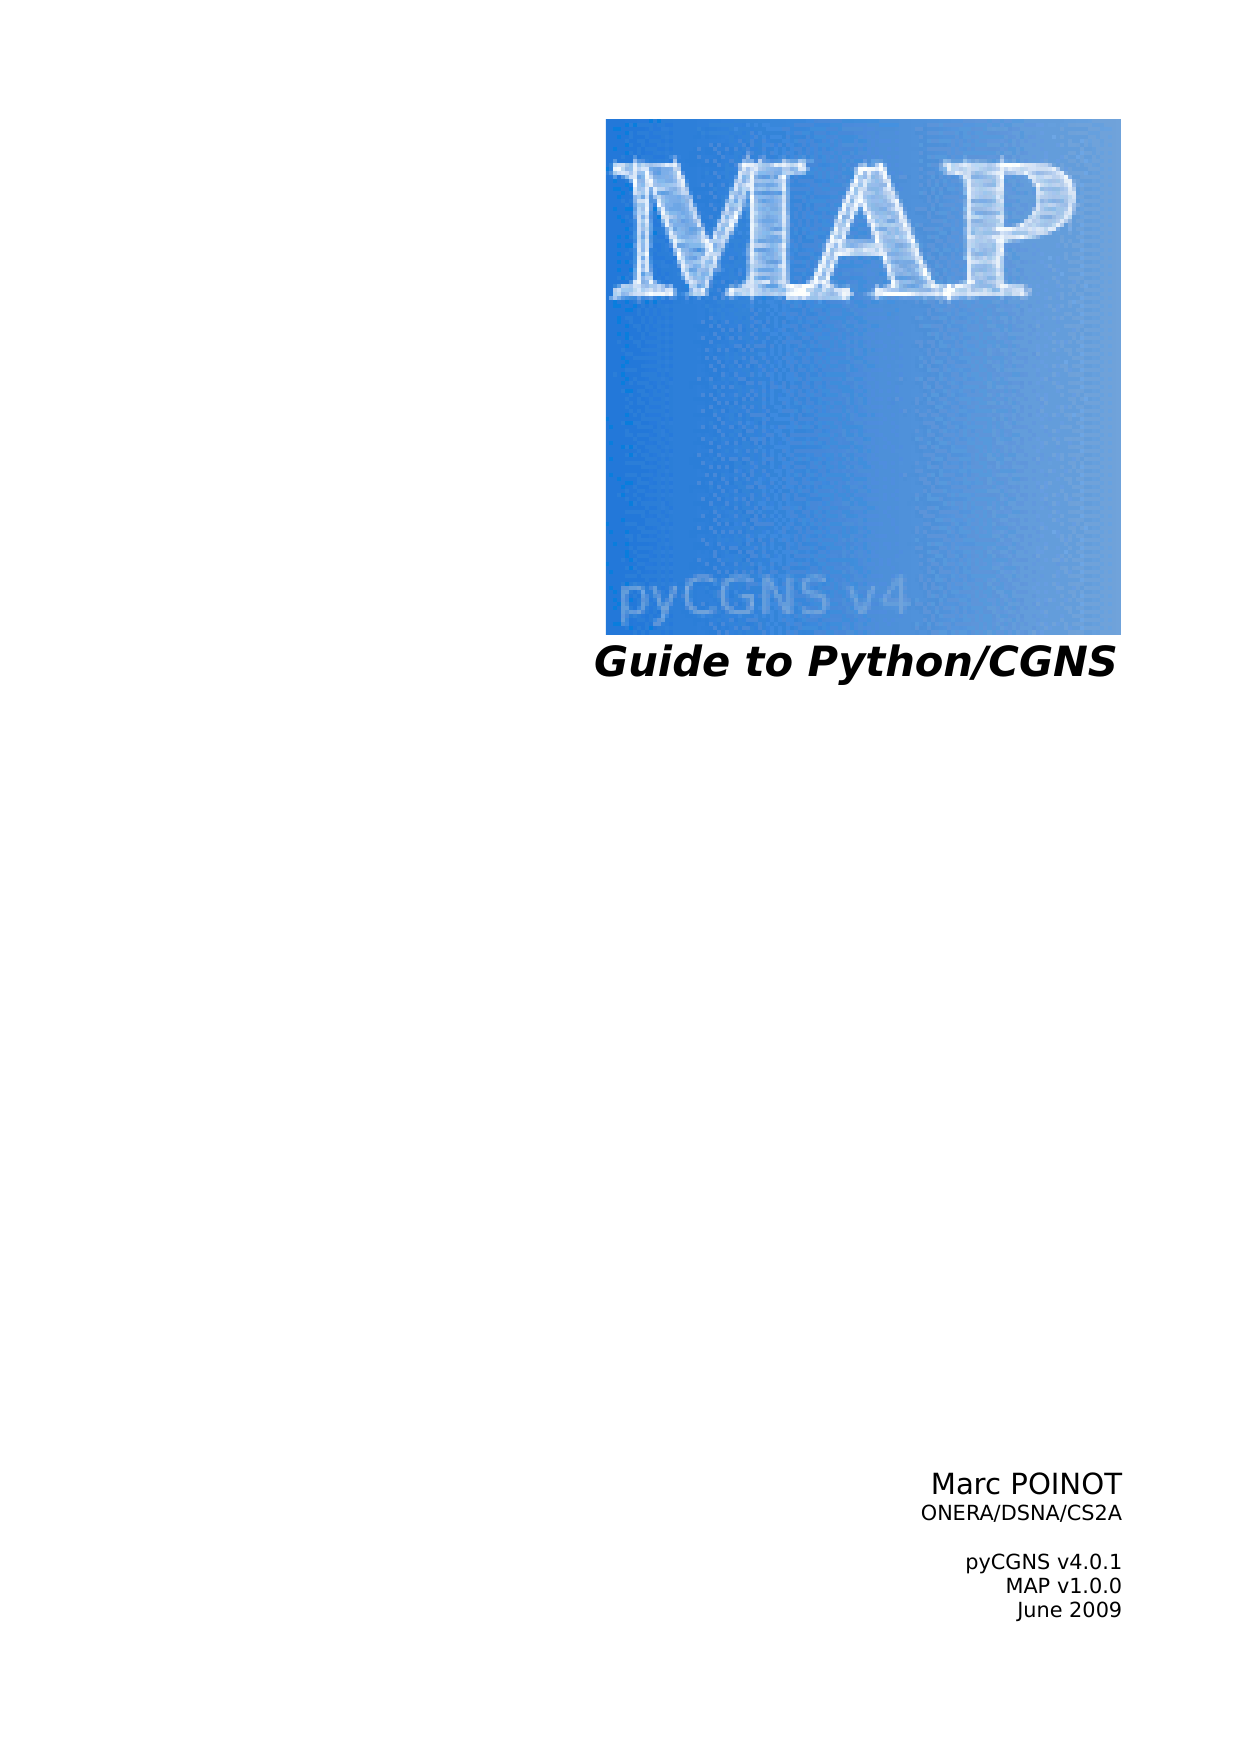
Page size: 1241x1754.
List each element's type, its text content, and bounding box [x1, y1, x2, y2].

text ONERA/DSNA/CS2A [118, 1501, 1122, 1526]
text Guide to Python/CGNS [118, 118, 1122, 686]
text MAP v1.0.0 [118, 1574, 1122, 1598]
text pyCGNS v4.0.1 [118, 1550, 1122, 1574]
picture [605, 119, 1121, 635]
text Marc POINOT [118, 1467, 1122, 1501]
text June 2009 [118, 1598, 1122, 1623]
